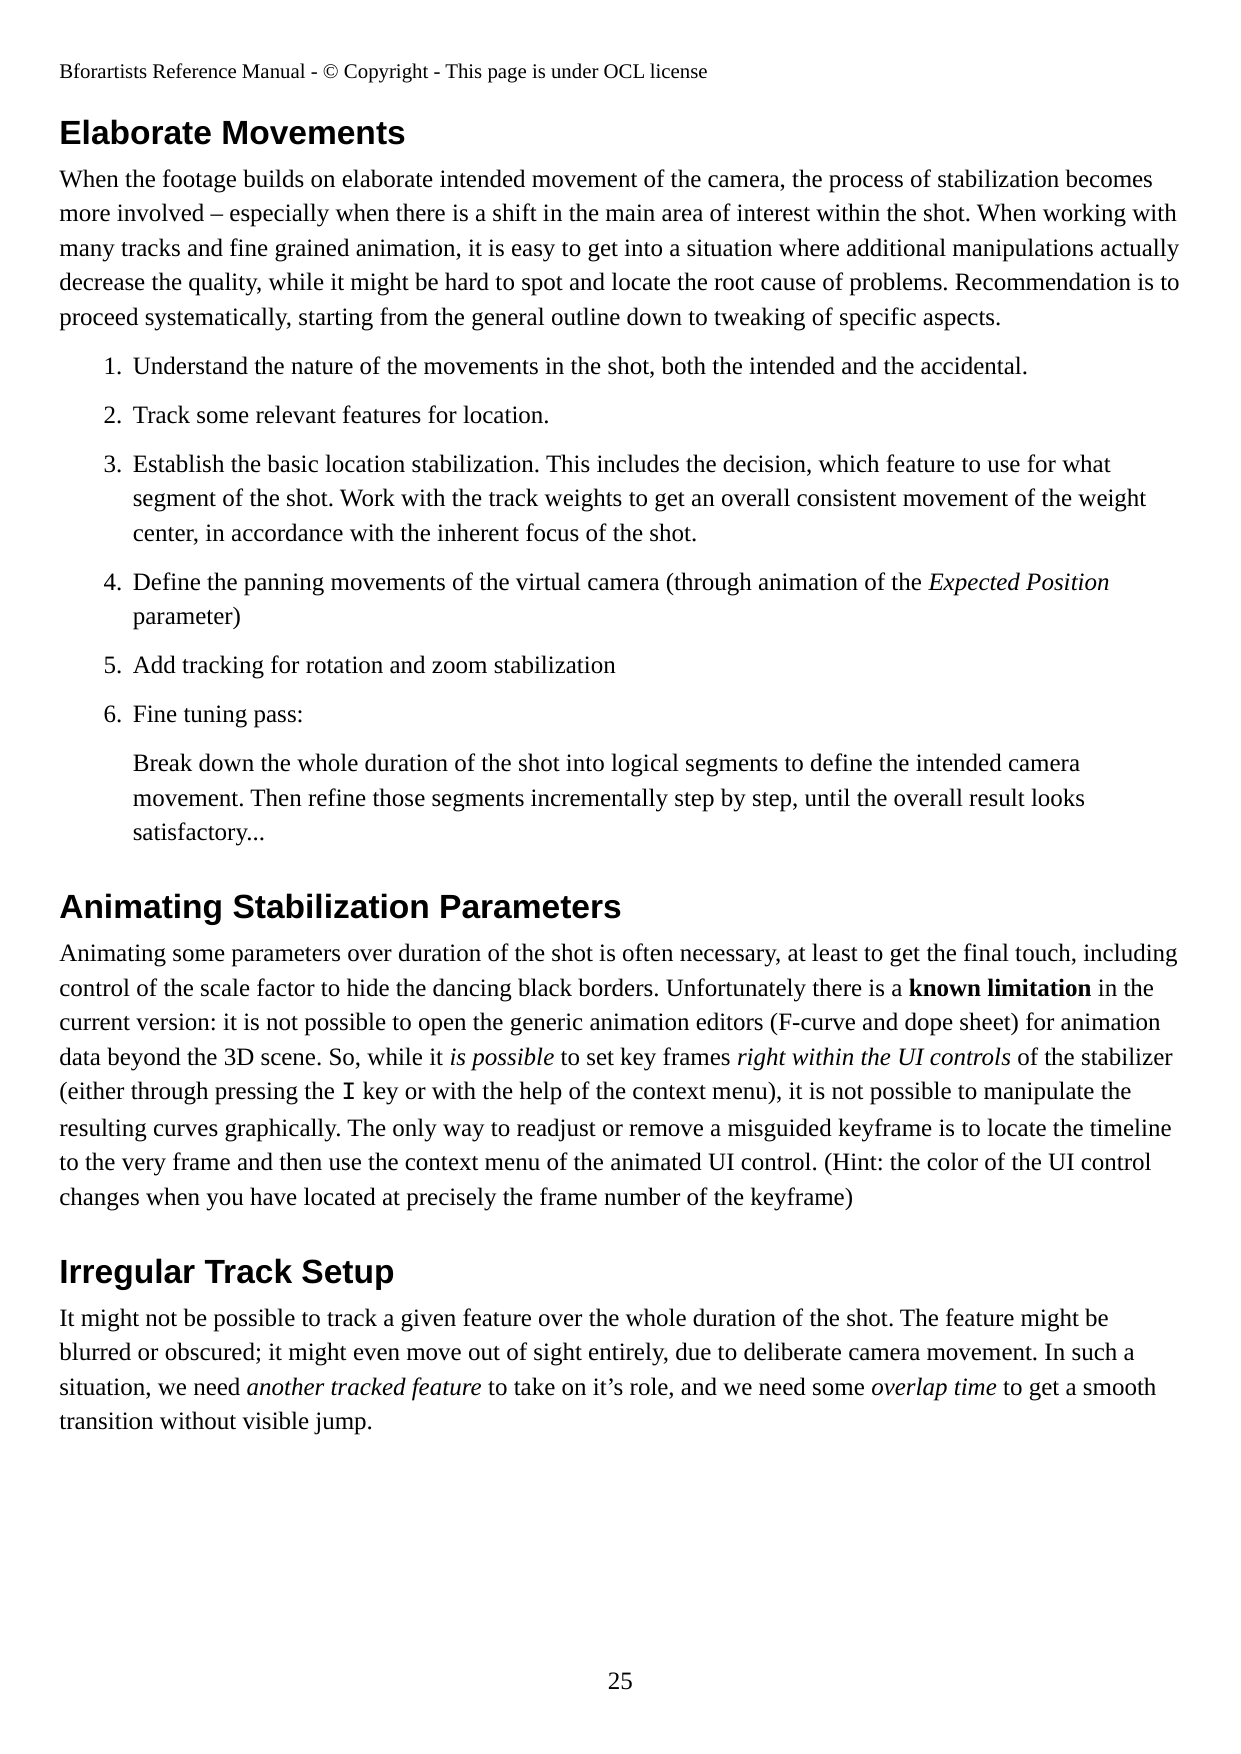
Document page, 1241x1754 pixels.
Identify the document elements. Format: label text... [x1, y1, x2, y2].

text It might not be possible to track a given feature over the whole duration of the shot. The feature might be blurred or obscured; it might even move out of sight entirely, due to deliberate camera movement. In such a situation, we need another tracked feature to take on it’s role, and we need some overlap time to get a smooth transition without visible jump. [59, 1303, 1181, 1435]
list Define the panning movements of the virtual camera (through animation of the Expected Position parameter) [103, 567, 1181, 630]
list Track some relevant features for location. [103, 400, 1181, 428]
subtitle Elaborate Movements [59, 113, 1181, 151]
list Break down the whole duration of the shot into logical segments to define the intended camera movement. Then refine those segments incrementally step by step, until the overall result looks satisfactory... [103, 748, 1181, 846]
list Add tracking for rotation and zoom stabilization [103, 650, 1181, 679]
list Understand the nature of the movements in the shot, both the intended and the accidental. [103, 351, 1181, 379]
list Fine tuning pass: [103, 699, 1181, 728]
list Establish the basic location stabilization. This includes the decision, which feature to use for what segment of the shot. Work with the track weights to get an overall consistent movement of the weight center, in accordance with the inherent focus of the shot. [103, 449, 1181, 547]
subtitle Animating Stabilization Parameters [59, 887, 1181, 926]
text When the footage builds on elaborate intended movement of the camera, the process of stabilization becomes more involved – especially when there is a shift in the main area of interest within the shot. When working with many tracks and fine grained animation, it is easy to get into a situation where additional manipulations actually decrease the quality, while it might be hard to spot and locate the root cause of problems. Recommendation is to proceed systematically, starting from the general outline down to tweaking of specific aspects. [59, 164, 1181, 330]
text Animating some parameters over duration of the shot is often necessary, at least to get the final touch, including control of the scale factor to hide the dancing black borders. Unfortunately there is a known limitation in the current version: it is not possible to open the generic animation editors (F-curve and dope sheet) for animation data beyond the 3D scene. So, while it is possible to set key frames right within the UI controls of the stabilizer (either through pressing the I key or with the help of the context menu), it is not possible to manipulate the resulting curves graphically. The only way to readjust or remove a misguided keyframe is to locate the timeline to the very frame and then use the context menu of the animated UI control. (Hint: the color of the UI control changes when you have located at precisely the frame number of the keyframe) [59, 938, 1181, 1211]
subtitle Irregular Track Setup [59, 1252, 1181, 1291]
